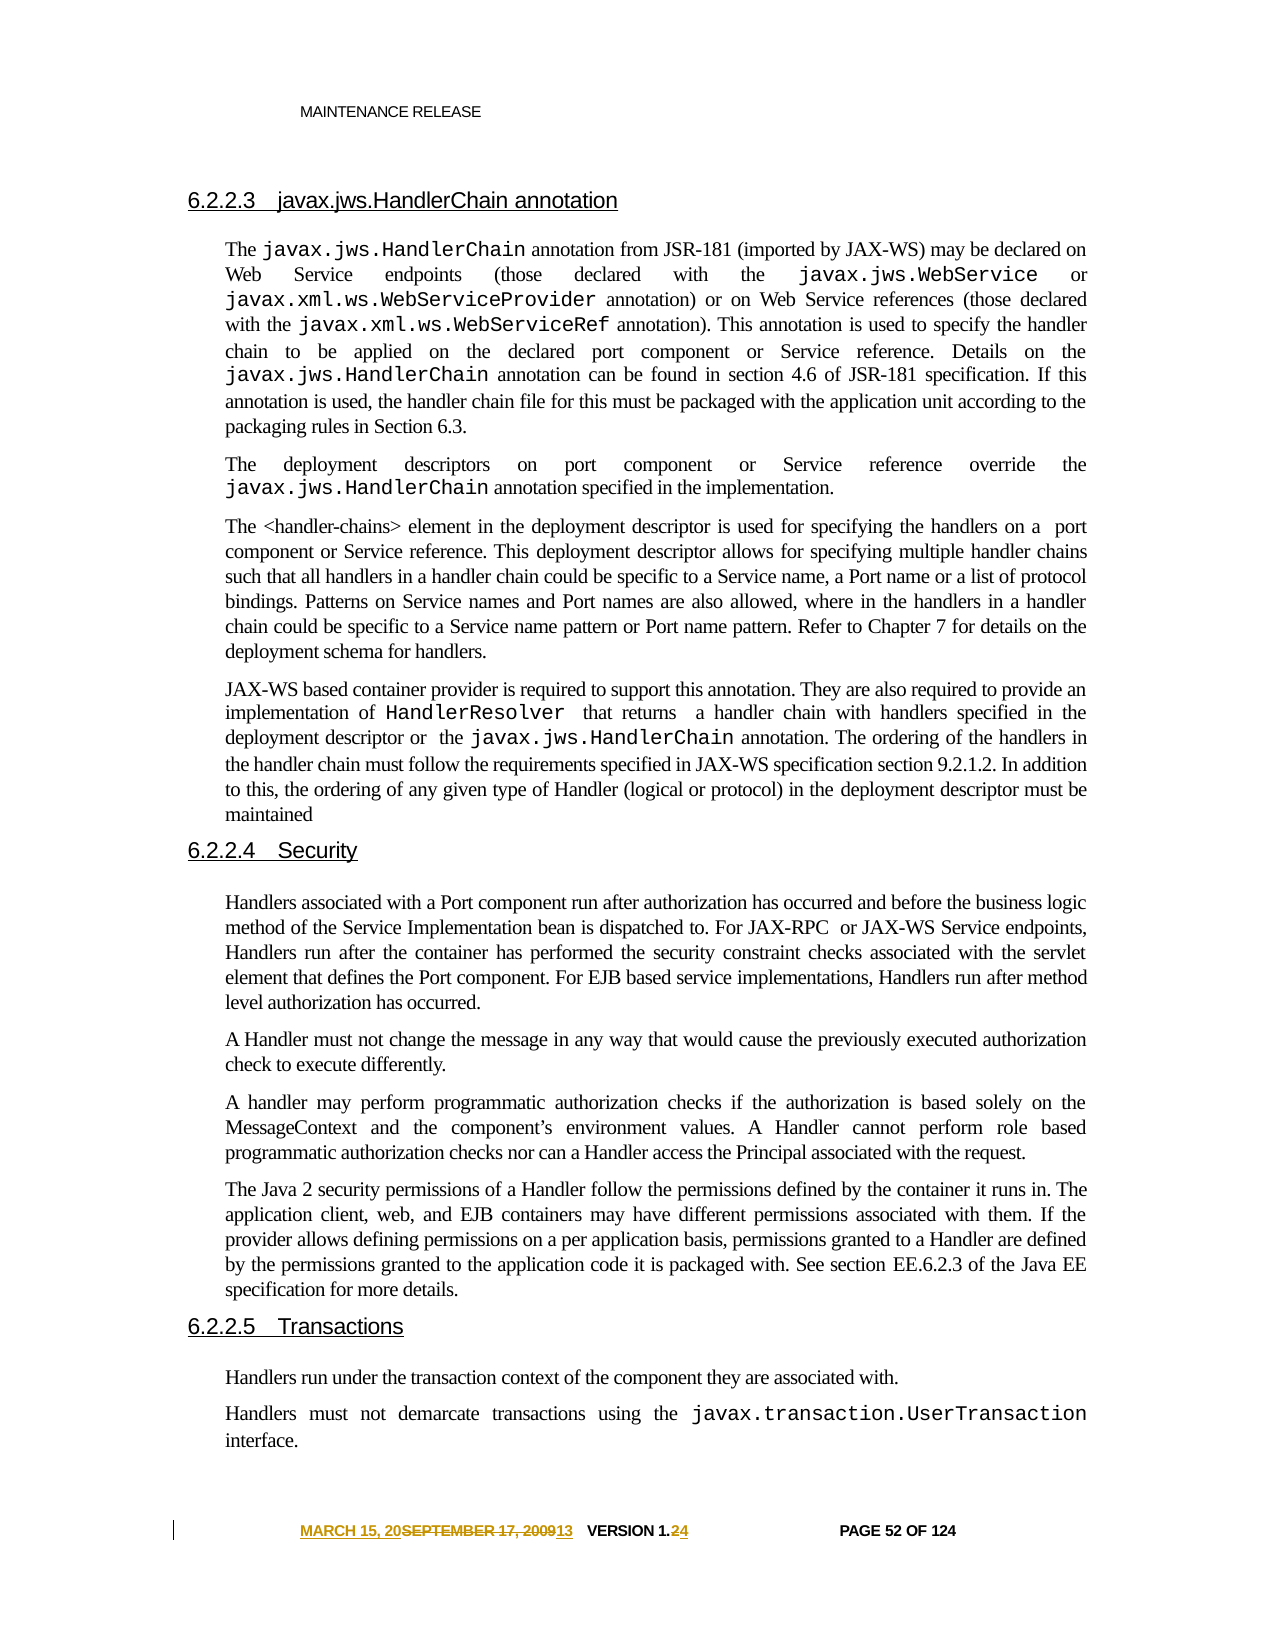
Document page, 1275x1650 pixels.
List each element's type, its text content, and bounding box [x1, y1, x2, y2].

text A Handler must not change the message in any way that would cause the previously executed authorization check to execute differently. [225, 1026, 1087, 1076]
text The deployment descriptors on port component or Service reference override the javax.jws.HandlerChain annotation specified in the implementation. [225, 451, 1087, 501]
text The Java 2 security permissions of a Handler follow the permissions defined by the container it runs in. The application client, web, and EJB containers may have different permissions associated with them. If the provider allows defining permissions on a per application basis, permissions granted to a Handler are defined by the permissions granted to the application code it is packaged with. See section EE.6.2.3 of the Java EE specification for more details. [225, 1176, 1087, 1301]
text Handlers must not demarcate transactions using the javax.transaction.UserTransaction interface. [225, 1402, 1087, 1452]
subtitle Security [187, 838, 1087, 863]
text Handlers associated with a Port component run after authorization has occurred and before the business logic method of the Service Implementation bean is dispatched to. For JAX-RPC or JAX-WS Service endpoints, Handlers run after the container has performed the security constraint checks associated with the servlet element that defines the Port component. For EJB based service implementations, Handlers run after method level authorization has occurred. [225, 888, 1087, 1013]
text The javax.jws.HandlerChain annotation from JSR-181 (imported by JAX-WS) may be declared on Web Service endpoints (those declared with the javax.jws.WebService or javax.xml.ws.WebServiceProvider annotation) or on Web Service references (those declared with the javax.xml.ws.WebServiceRef annotation). This annotation is used to specify the handler chain to be applied on the declared port component or Service reference. Details on the javax.jws.HandlerChain annotation can be found in section 4.6 of JSR-181 specification. If this annotation is used, the handler chain file for this must be packaged with the application unit according to the packaging rules in Section 6.3. [225, 238, 1087, 438]
text A handler may perform programmatic authorization checks if the authorization is based solely on the MessageContext and the component’s environment values. A Handler cannot perform role based programmatic authorization checks nor can a Handler access the Principal associated with the request. [225, 1088, 1087, 1163]
text The <handler-chains> element in the deployment descriptor is used for specifying the handlers on a port component or Service reference. This deployment descriptor allows for specifying multiple handler chains such that all handlers in a handler chain could be specific to a Service name, a Port name or a list of protocol bindings. Patterns on Service names and Port names are also allowed, where in the handlers in a handler chain could be specific to a Service name pattern or Port name pattern. Refer to Chapter 7 for details on the deployment schema for handlers. [225, 513, 1087, 663]
text JAX-WS based container provider is required to support this annotation. They are also required to provide an implementation of HandlerResolver that returns a handler chain with handlers specified in the deployment descriptor or the javax.jws.HandlerChain annotation. The ordering of the handlers in the handler chain must follow the requirements specified in JAX-WS specification section 9.2.1.2. In addition to this, the ordering of any given type of Handler (logical or protocol) in the deployment descriptor must be maintained [225, 676, 1087, 826]
text Handlers run under the transaction context of the component they are associated with. [225, 1364, 1087, 1389]
subtitle Transactions [187, 1313, 1087, 1339]
subtitle javax.jws.HandlerChain annotation [187, 187, 1087, 213]
